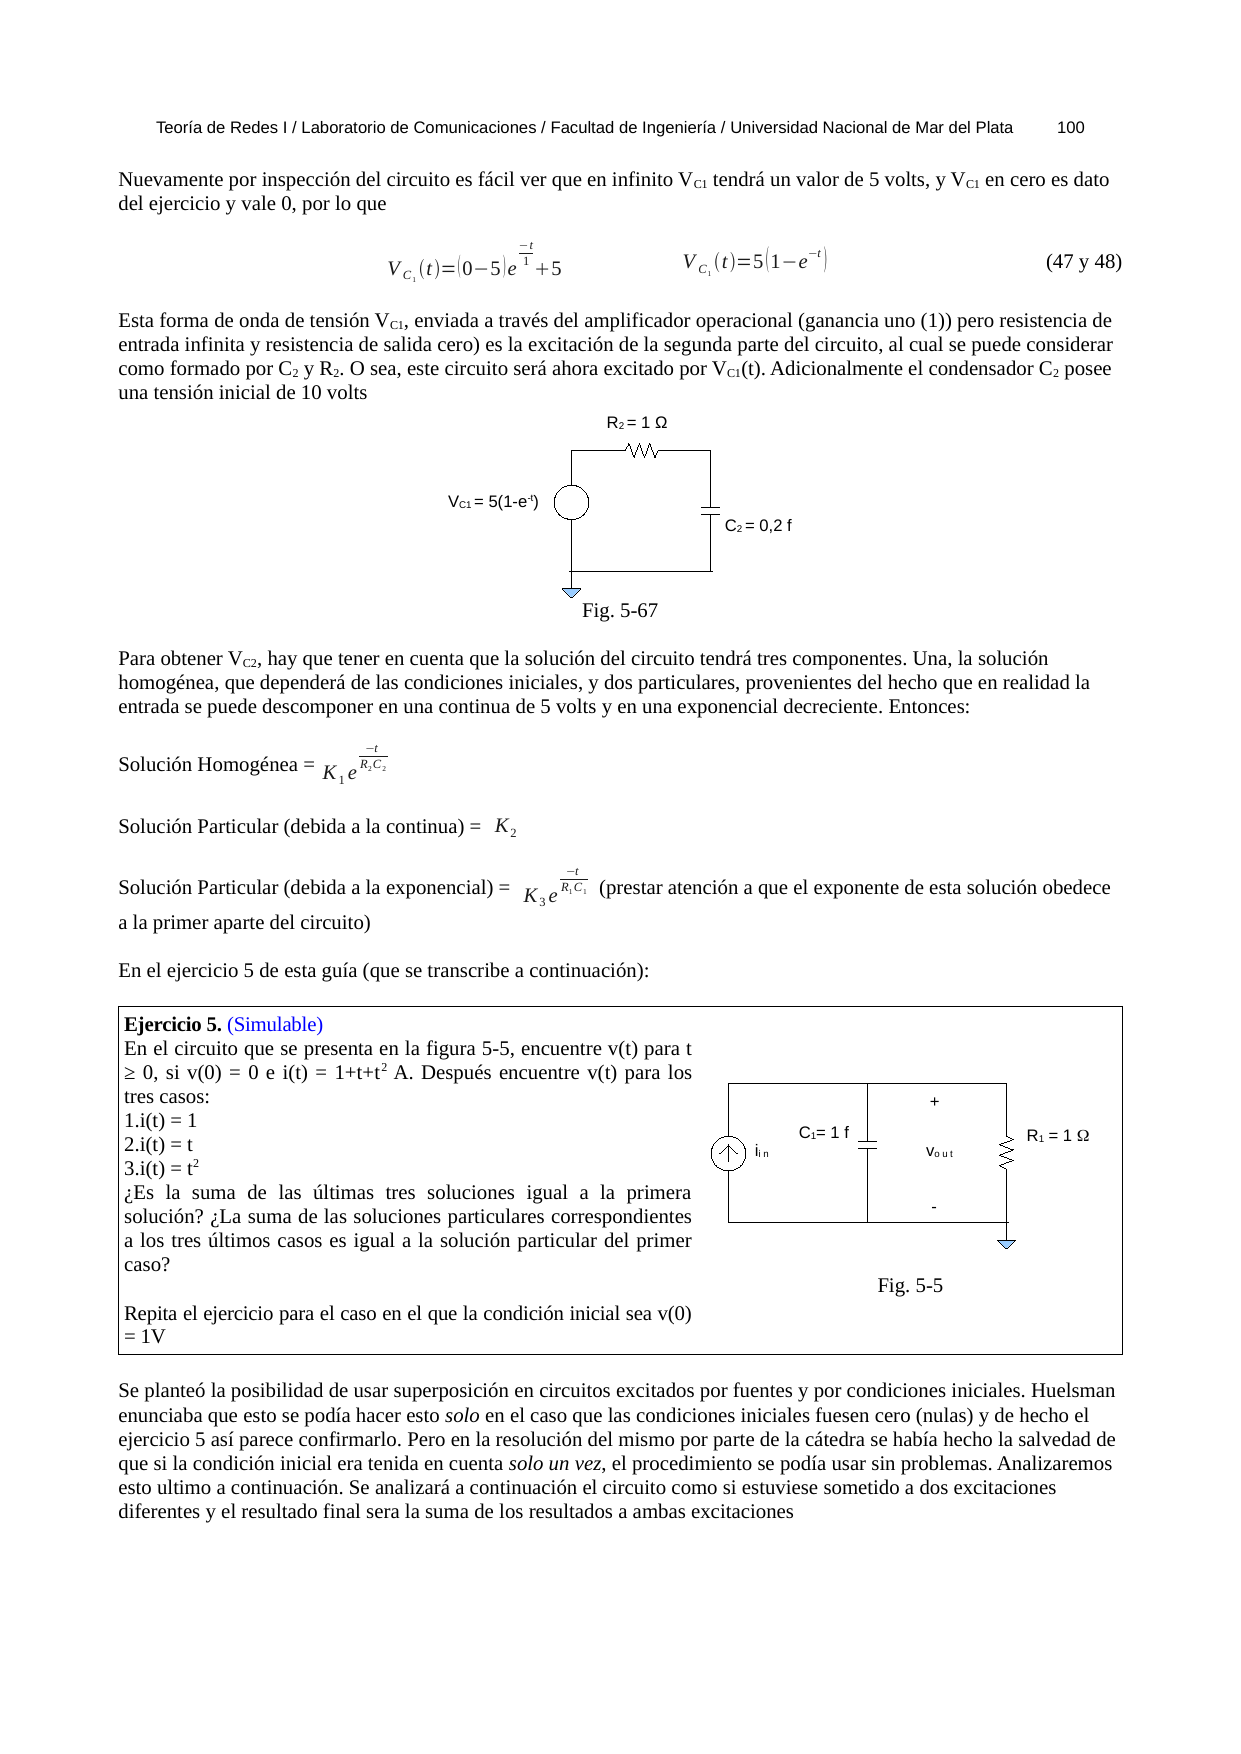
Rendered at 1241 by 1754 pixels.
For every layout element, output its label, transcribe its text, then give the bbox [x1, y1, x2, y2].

text Fig. 5-67 [118, 598, 1122, 622]
text (47 y 48) [118, 239, 1122, 284]
table_header Ejercicio 5. (Simulable) En el circuito que se presenta en la figura 5-5, encuentre v(t) para t ≥ 0, si v(0) = 0 e i(t) = 1+t+t2 A. Después encuentre v(t) para los tres casos: 1.i(t) = 1 2.i(t) = t 3.i(t) = t2 ¿Es la suma de las últimas tres soluciones igual a la primera solución? ¿La suma de las soluciones particulares correspondientes a los tres últimos casos es igual a la solución particular del primer caso? Repita el ejercicio para el caso en el que la condición inicial sea v(0) = 1V [119, 1007, 698, 1354]
text Para obtener VC2, hay que tener en cuenta que la solución del circuito tendrá tres componentes. Una, la solución homogénea, que dependerá de las condiciones iniciales, y dos particulares, provenientes del hecho que en realidad la entrada se puede descomponer en una continua de 5 volts y en una exponencial decreciente. Entonces: [118, 646, 1122, 718]
text Solución Particular (debida a la exponencial) = (prestar atención a que el exponente de esta solución obedece a la primer aparte del circuito) [118, 865, 1122, 934]
text Esta forma de onda de tensión VC1, enviada a través del amplificador operacional (ganancia uno (1)) pero resistencia de entrada infinita y resistencia de salida cero) es la excitación de la segunda parte del circuito, al cual se puede considerar como formado por C2 y R2. O sea, este circuito será ahora excitado por VC1(t). Adicionalmente el condensador C2 posee una tensión inicial de 10 volts [118, 308, 1122, 404]
text Se planteó la posibilidad de usar superposición en circuitos excitados por fuentes y por condiciones iniciales. Huelsman enunciaba que esto se podía hacer esto solo en el caso que las condiciones iniciales fuesen cero (nulas) y de hecho el ejercicio 5 así parece confirmarlo. Pero en la resolución del mismo por parte de la cátedra se había hecho la salvedad de que si la condición inicial era tenida en cuenta solo un vez, el procedimiento se podía usar sin problemas. Analizaremos esto ultimo a continuación. Se analizará a continuación el circuito como si estuviese sometido a dos excitaciones diferentes y el resultado final sera la suma de los resultados a ambas excitaciones [118, 1378, 1122, 1523]
text En el ejercicio 5 de esta guía (que se transcribe a continuación): [118, 958, 1122, 982]
text Nuevamente por inspección del circuito es fácil ver que en infinito VC1 tendrá un valor de 5 volts, y VC1 en cero es dato del ejercicio y vale 0, por lo que [118, 167, 1122, 215]
text Solución Particular (debida a la continua) = [118, 811, 1122, 841]
text Solución Homogénea = [118, 742, 1122, 787]
table_header Fig. 5-5 [699, 1007, 1122, 1354]
